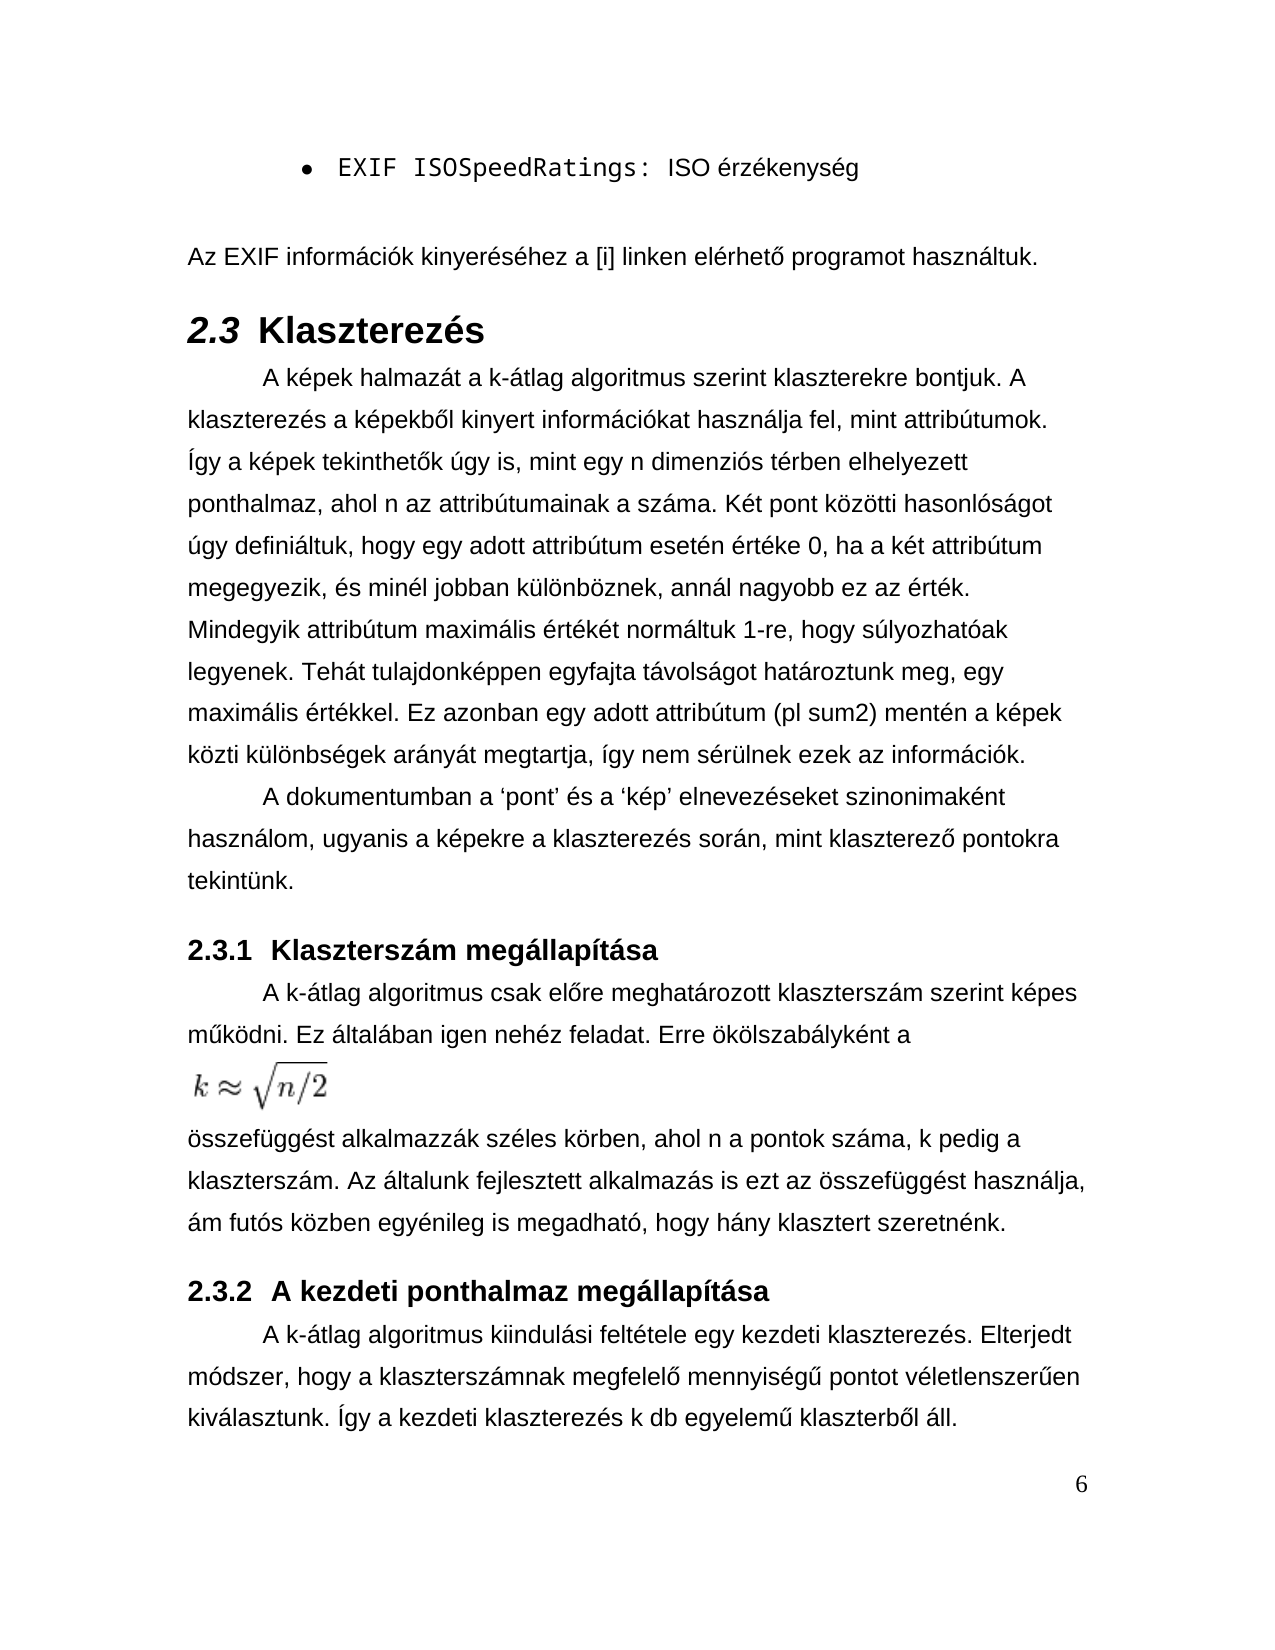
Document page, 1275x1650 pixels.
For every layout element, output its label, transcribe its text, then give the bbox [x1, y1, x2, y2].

text Az EXIF információk kinyeréséhez a [i] linken elérhető programot használtuk. [187, 243, 1087, 271]
list EXIF ISOSpeedRatings: ISO érzékenység [300, 150, 1087, 184]
text A k-átlag algoritmus csak előre meghatározott klaszterszám szerint képes működni. Ez általában igen nehéz feladat. Erre ökölszabályként a [187, 979, 1087, 1048]
picture [194, 1062, 328, 1111]
subtitle Klaszterezés [187, 310, 1087, 352]
text összefüggést alkalmazzák széles körben, ahol n a pontok száma, k pedig a klaszterszám. Az általunk fejlesztett alkalmazás is ezt az összefüggést használja, ám futós közben egyénileg is megadható, hogy hány klasztert szeretnénk. [187, 1125, 1087, 1236]
text A k-átlag algoritmus kiindulási feltétele egy kezdeti klaszterezés. Elterjedt módszer, hogy a klaszterszámnak megfelelő mennyiségű pontot véletlenszerűen kiválasztunk. Így a kezdeti klaszterezés k db egyelemű klaszterből áll. [187, 1321, 1087, 1432]
text A dokumentumban a ‘pont’ és a ‘kép’ elnevezéseket szinonimaként használom, ugyanis a képekre a klaszterezés során, mint klaszterező pontokra tekintünk. [187, 783, 1087, 894]
text A képek halmazát a k-átlag algoritmus szerint klaszterekre bontjuk. A klaszterezés a képekből kinyert információkat használja fel, mint attribútumok. Így a képek tekinthetők úgy is, mint egy n dimenziós térben elhelyezett ponthalmaz, ahol n az attribútumainak a száma. Két pont közötti hasonlóságot úgy definiáltuk, hogy egy adott attribútum esetén értéke 0, ha a két attribútum megegyezik, és minél jobban különböznek, annál nagyobb ez az érték. Mindegyik attribútum maximális értékét normáltuk 1-re, hogy súlyozhatóak legyenek. Tehát tulajdonképpen egyfajta távolságot határoztunk meg, egy maximális értékkel. Ez azonban egy adott attribútum (pl sum2) mentén a képek közti különbségek arányát megtartja, így nem sérülnek ezek az információk. [187, 364, 1087, 769]
subtitle A kezdeti ponthalmaz megállapítása [187, 1275, 1087, 1308]
subtitle Klaszterszám megállapítása [187, 933, 1087, 966]
